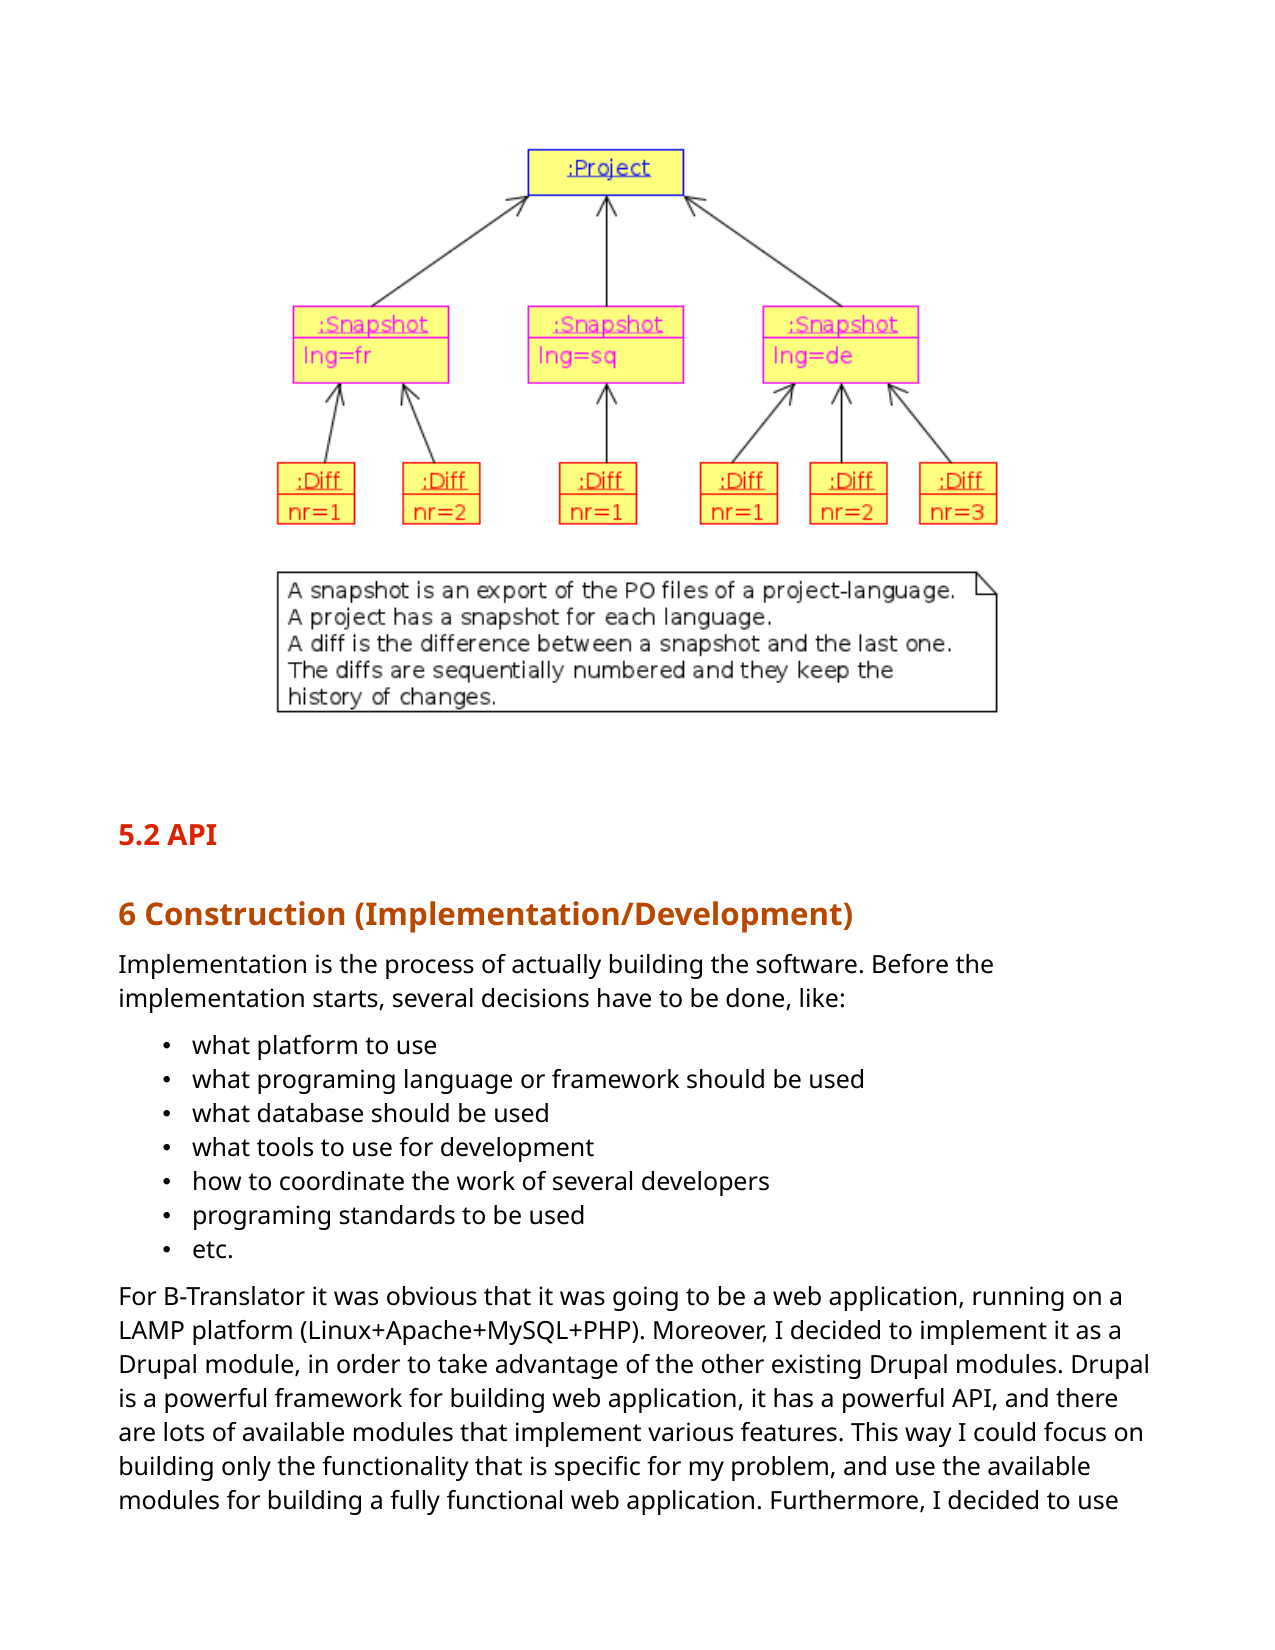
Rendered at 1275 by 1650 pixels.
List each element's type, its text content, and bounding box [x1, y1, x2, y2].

subtitle 6 Construction (Implementation/Development) [118, 892, 1157, 934]
list what tools to use for development [162, 1130, 1157, 1164]
list what platform to use [162, 1028, 1157, 1062]
list what database should be used [162, 1096, 1157, 1130]
text Implementation is the process of actually building the software. Before the implementation starts, several decisions have to be done, like: [118, 947, 1157, 1015]
subtitle 5.2 API [118, 815, 1157, 854]
list how to coordinate the work of several developers [162, 1164, 1157, 1198]
list programing standards to be used [162, 1198, 1157, 1232]
list what programing language or framework should be used [162, 1062, 1157, 1096]
picture [246, 118, 1029, 744]
list etc. [162, 1232, 1157, 1266]
text For B-Translator it was obvious that it was going to be a web application, running on a LAMP platform (Linux+Apache+MySQL+PHP). Moreover, I decided to implement it as a Drupal module, in order to take advantage of the other existing Drupal modules. Drupal is a powerful framework for building web application, it has a powerful API, and there are lots of available modules that implement various features. This way I could focus on building only the functionality that is specific for my problem, and use the available modules for building a fully functional web application. Furthermore, I decided to use [118, 1278, 1157, 1517]
